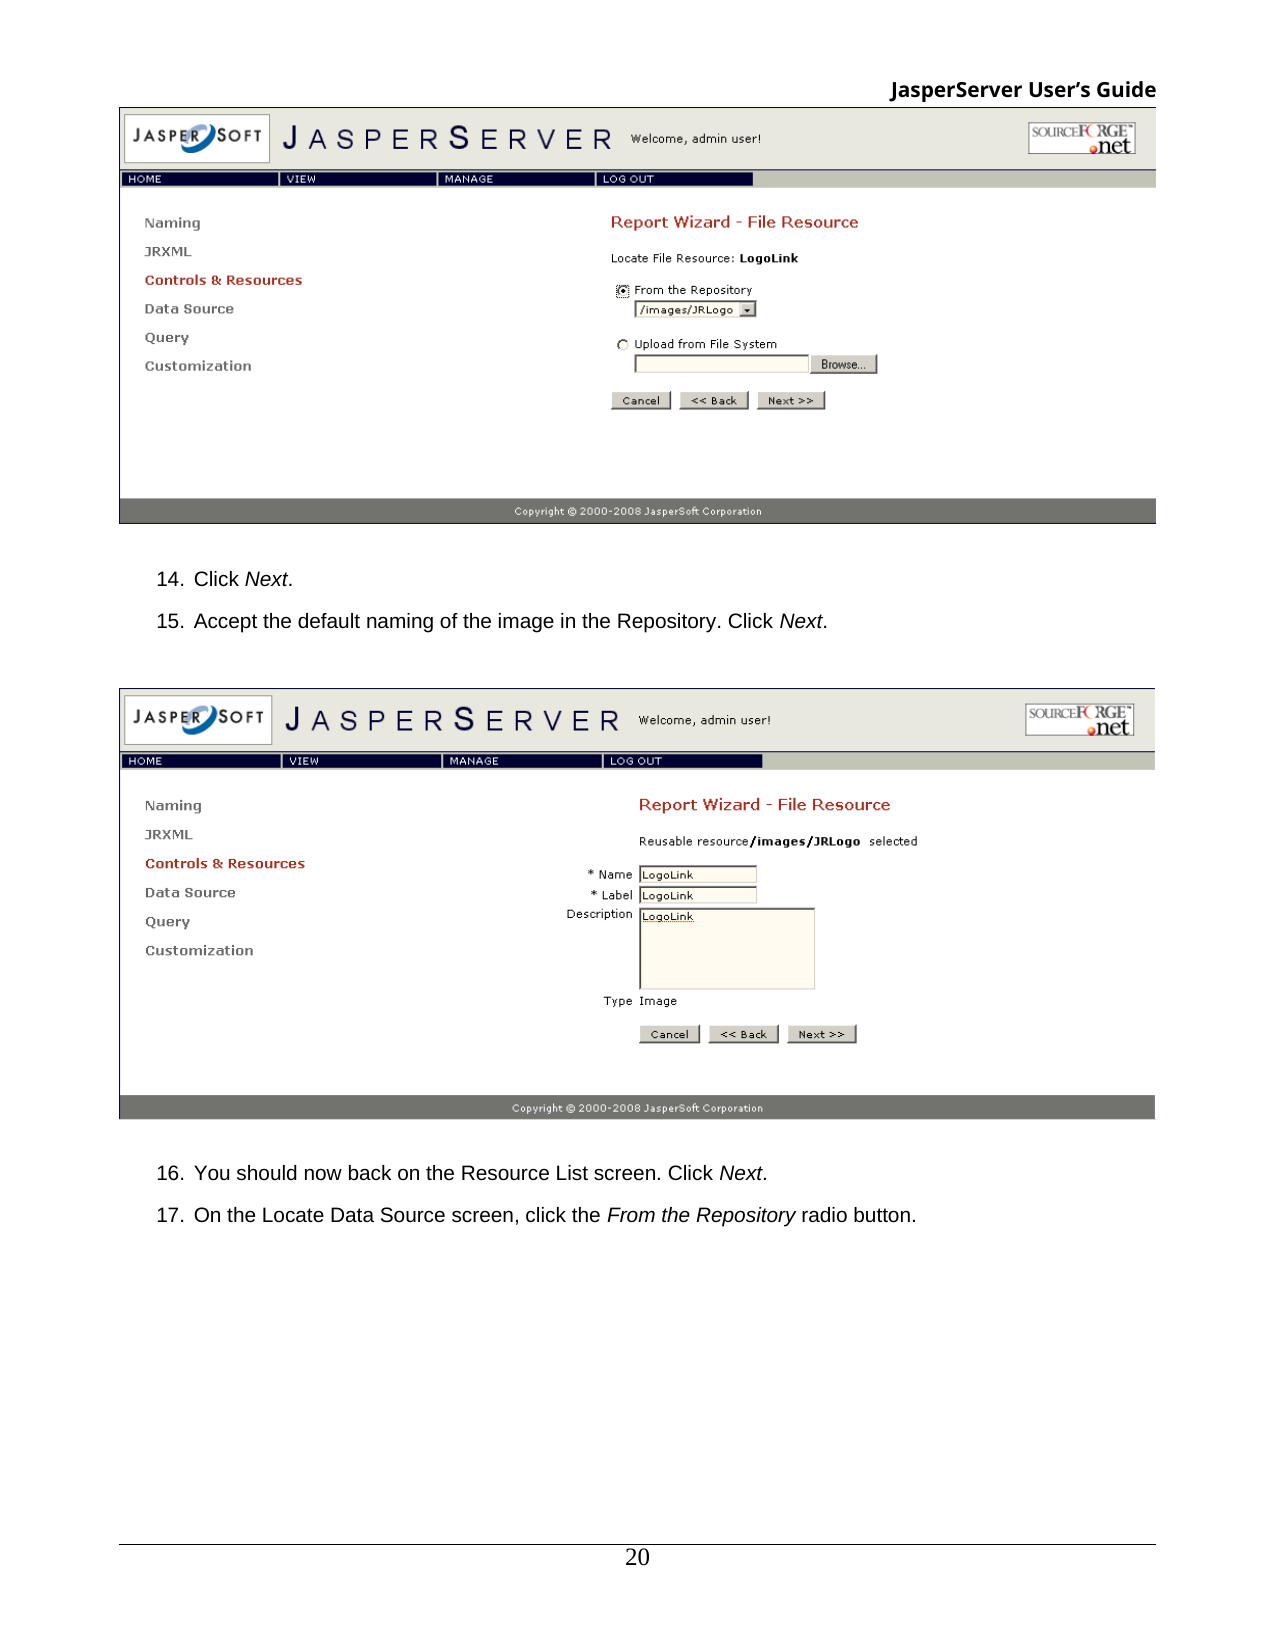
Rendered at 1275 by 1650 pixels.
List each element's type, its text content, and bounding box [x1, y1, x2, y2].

table_header [107, 645, 1168, 687]
table_header [119, 1240, 1156, 1263]
list Accept the default naming of the image in the Repository. Click Next. [156, 610, 1156, 633]
picture [118, 687, 1157, 1120]
table_header [107, 107, 1168, 561]
list On the Locate Data Source screen, click the From the Repository radio button. [156, 1204, 1156, 1227]
picture [118, 106, 1157, 526]
list You should now back on the Resource List screen. Click Next. [156, 1162, 1156, 1185]
list Click Next. [156, 568, 1156, 591]
